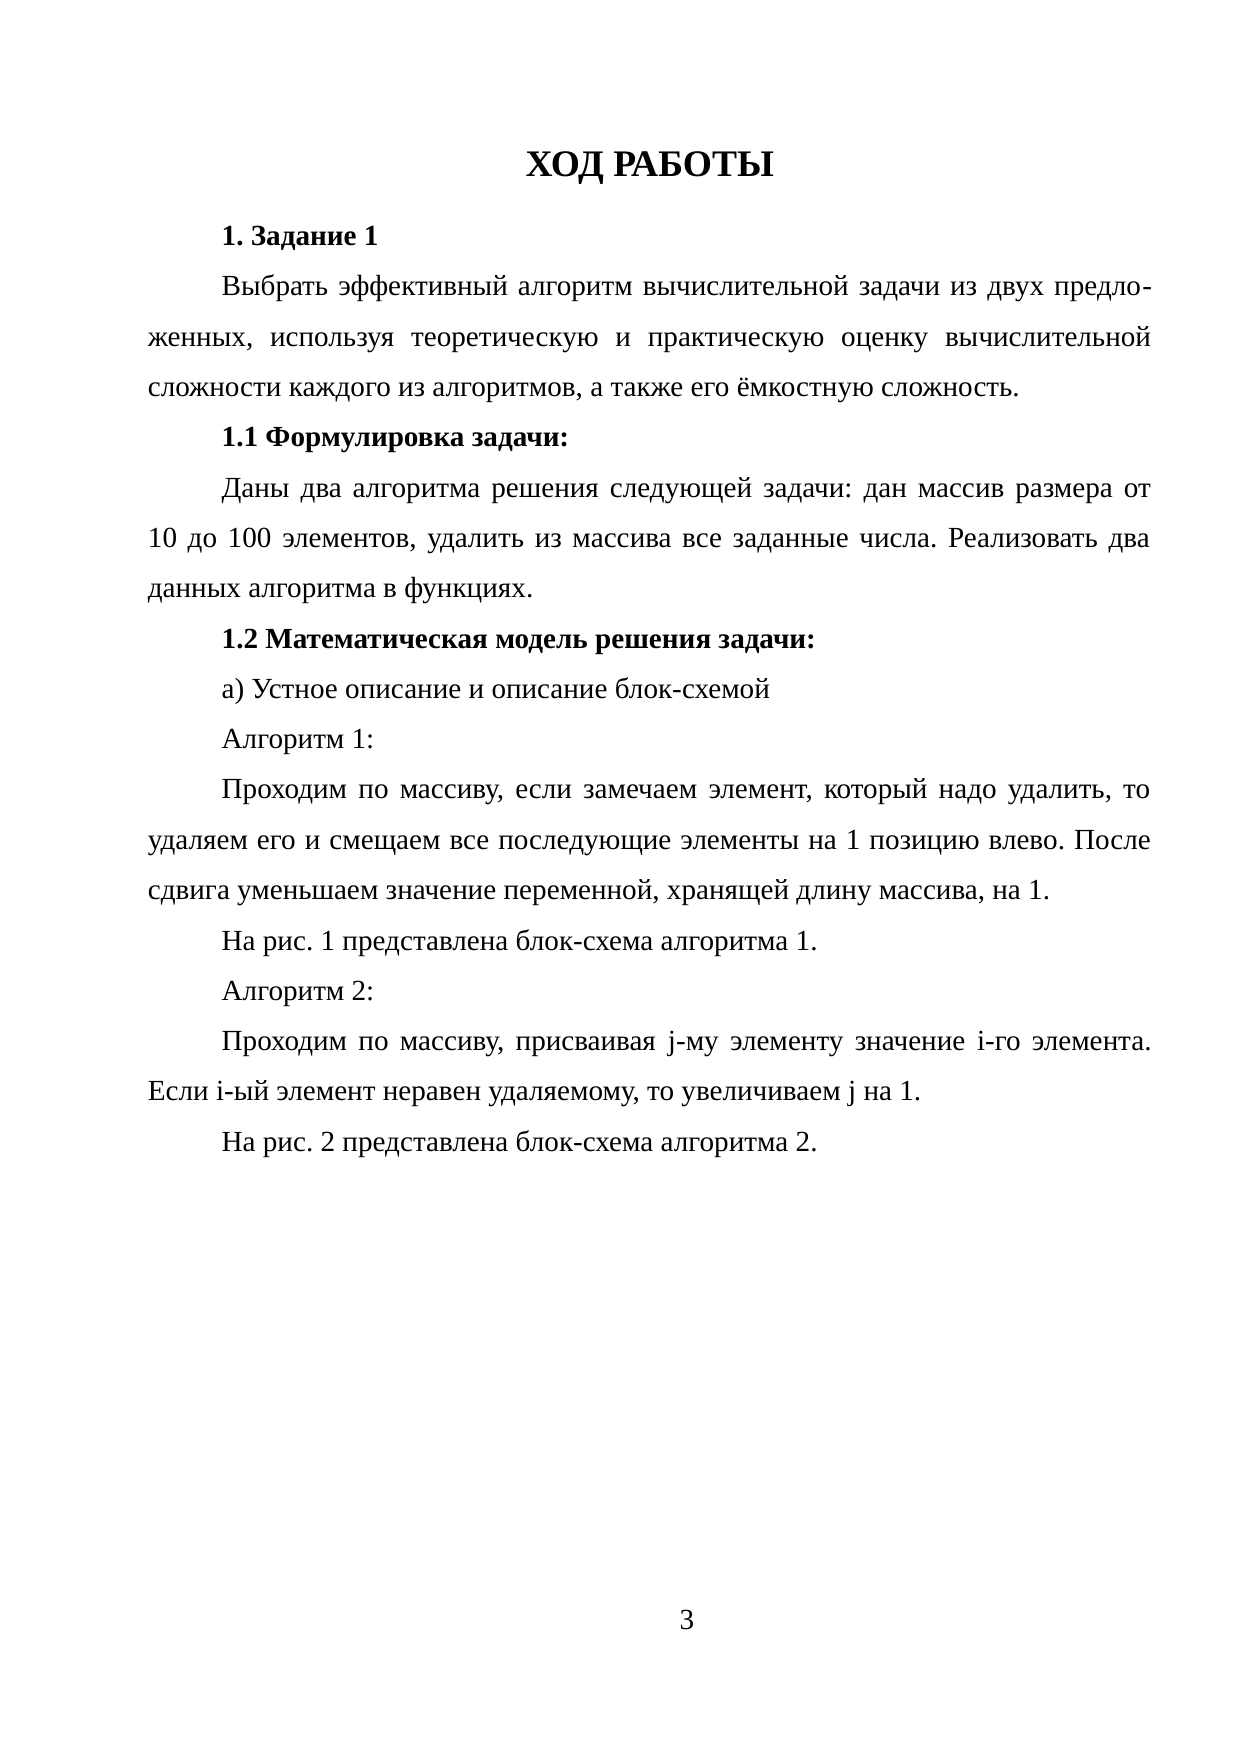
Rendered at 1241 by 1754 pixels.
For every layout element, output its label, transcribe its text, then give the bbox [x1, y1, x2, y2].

text Проходим по массиву, если замечаем элемент, который надо удалить, то удаляем его и смещаем все последующие элементы на 1 позицию влево. После сдвига уменьшаем значение переменной, хранящей длину массива, на 1. [148, 772, 1152, 906]
text a) Устное описание и описание блок-схемой [148, 671, 1152, 704]
subtitle 1.1 Формулировка задачи: [148, 419, 1152, 453]
subtitle 1. Задание 1 [148, 218, 1152, 252]
text Выбрать эффективный алгоритм вычислительной задачи из двух предло­женных, используя теоретическую и практическую оценку вычислительной сложности каждого из алгоритмов, а также его ёмкостную сложность. [148, 268, 1152, 403]
text Проходим по массиву, присваивая j-му элементу значение i-го элемента. Если i-ый элемент неравен удаляемому, то увеличиваем j на 1. [148, 1023, 1152, 1107]
text Даны два алгоритма решения следующей задачи: дан массив размера от 10 до 100 элементов, удалить из массива все заданные числа. Реализовать два данных алгоритма в функциях. [148, 470, 1152, 604]
subtitle ХОД РАБОТЫ [148, 142, 1152, 185]
text На рис. 2 представлена блок-схема алгоритма 2. [148, 1124, 1152, 1157]
text Алгоритм 1: [148, 721, 1152, 755]
text Алгоритм 2: [148, 973, 1152, 1006]
subtitle 1.2 Математическая модель решения задачи: [148, 621, 1152, 654]
text На рис. 1 представлена блок-схема алгоритма 1. [148, 923, 1152, 956]
